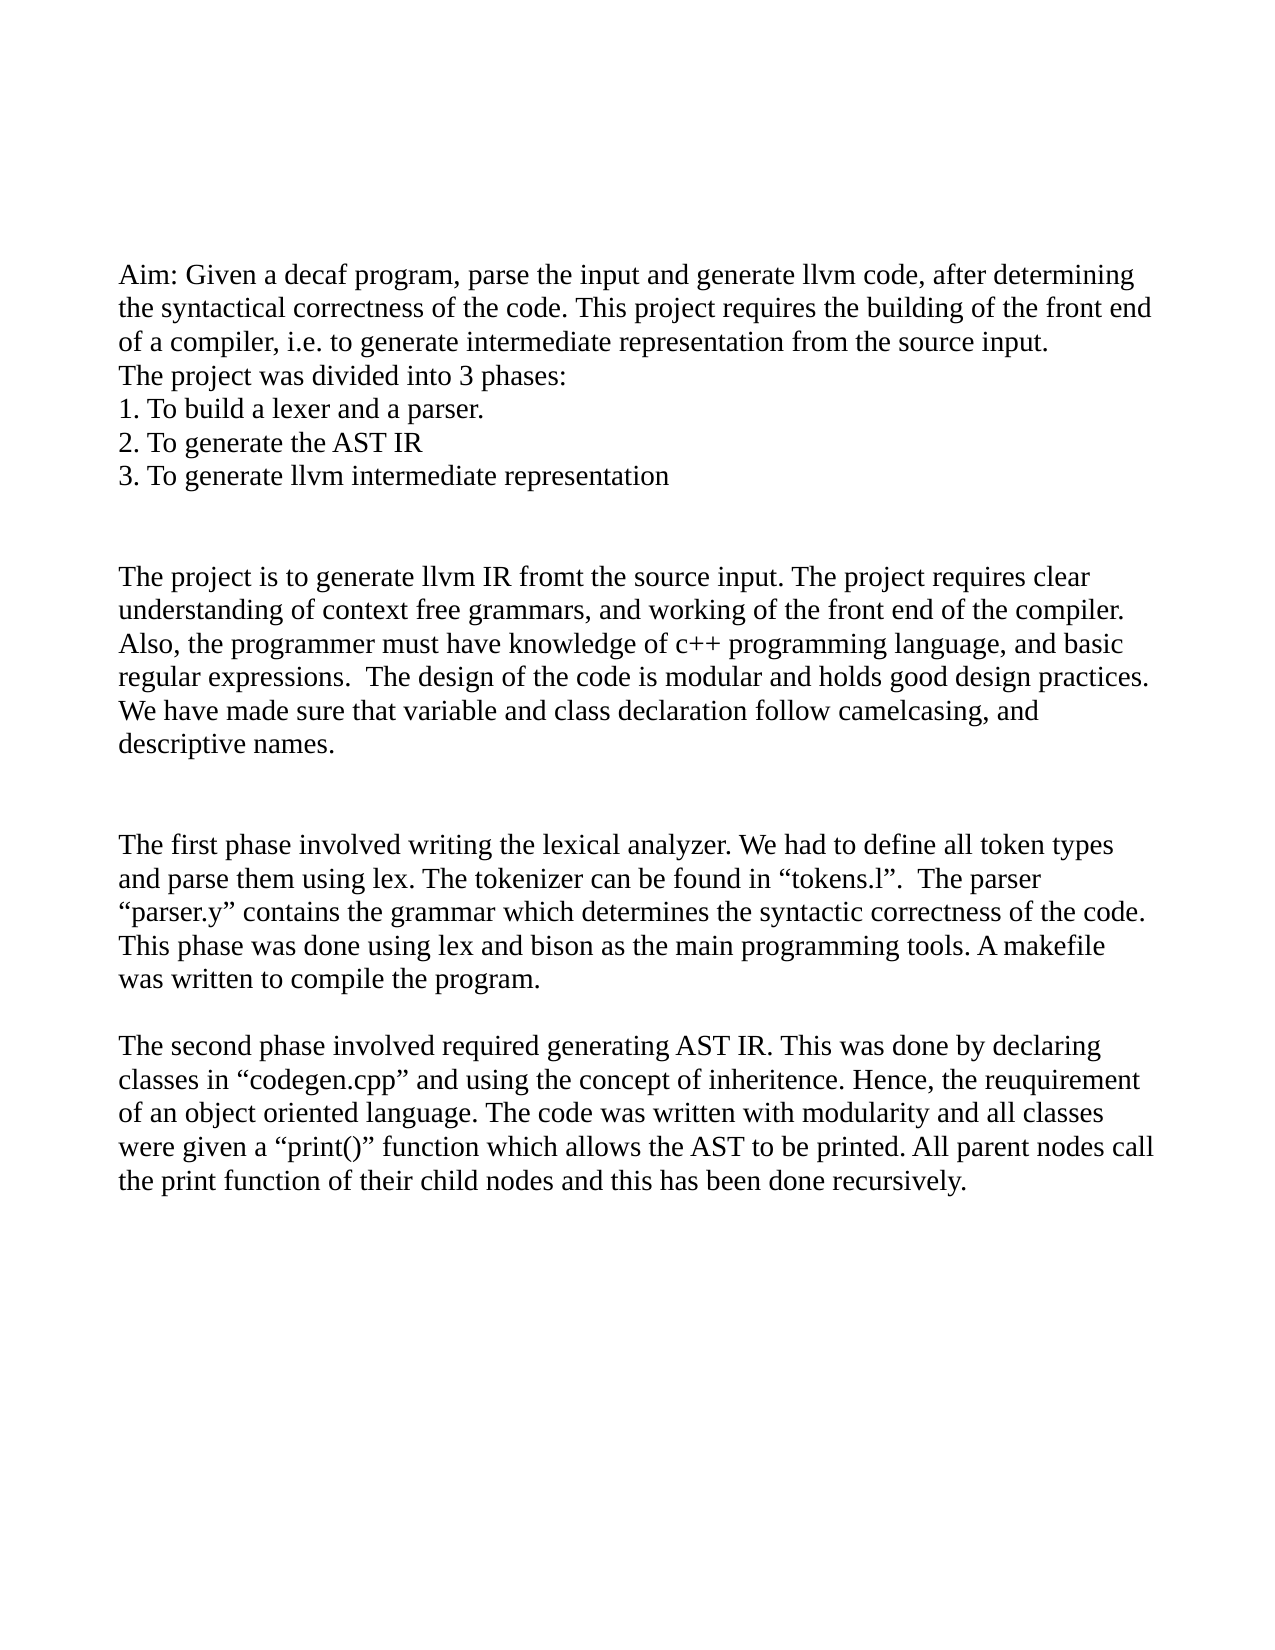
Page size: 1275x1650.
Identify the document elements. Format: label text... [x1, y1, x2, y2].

text The first phase involved writing the lexical analyzer. We had to define all token types and parse them using lex. The tokenizer can be found in “tokens.l”. The parser “parser.y” contains the grammar which determines the syntactic correctness of the code. This phase was done using lex and bison as the main programming tools. A makefile was written to compile the program. [118, 827, 1157, 995]
text 1. To build a lexer and a parser. [118, 391, 1157, 425]
text Also, the programmer must have knowledge of c++ programming language, and basic regular expressions. The design of the code is modular and holds good design practices. We have made sure that variable and class declaration follow camelcasing, and descriptive names. [118, 626, 1157, 760]
text 2. To generate the AST IR [118, 425, 1157, 458]
text Aim: Given a decaf program, parse the input and generate llvm code, after determining the syntactical correctness of the code. This project requires the building of the front end of a compiler, i.e. to generate intermediate representation from the source input. [118, 257, 1157, 358]
text The project was divided into 3 phases: [118, 358, 1157, 391]
text 3. To generate llvm intermediate representation [118, 458, 1157, 492]
text The second phase involved required generating AST IR. This was done by declaring classes in “codegen.cpp” and using the concept of inheritence. Hence, the reuquirement of an object oriented language. The code was written with modularity and all classes were given a “print()” function which allows the AST to be printed. All parent nodes call the print function of their child nodes and this has been done recursively. [118, 1028, 1157, 1196]
text The project is to generate llvm IR fromt the source input. The project requires clear understanding of context free grammars, and working of the front end of the compiler. [118, 559, 1157, 626]
